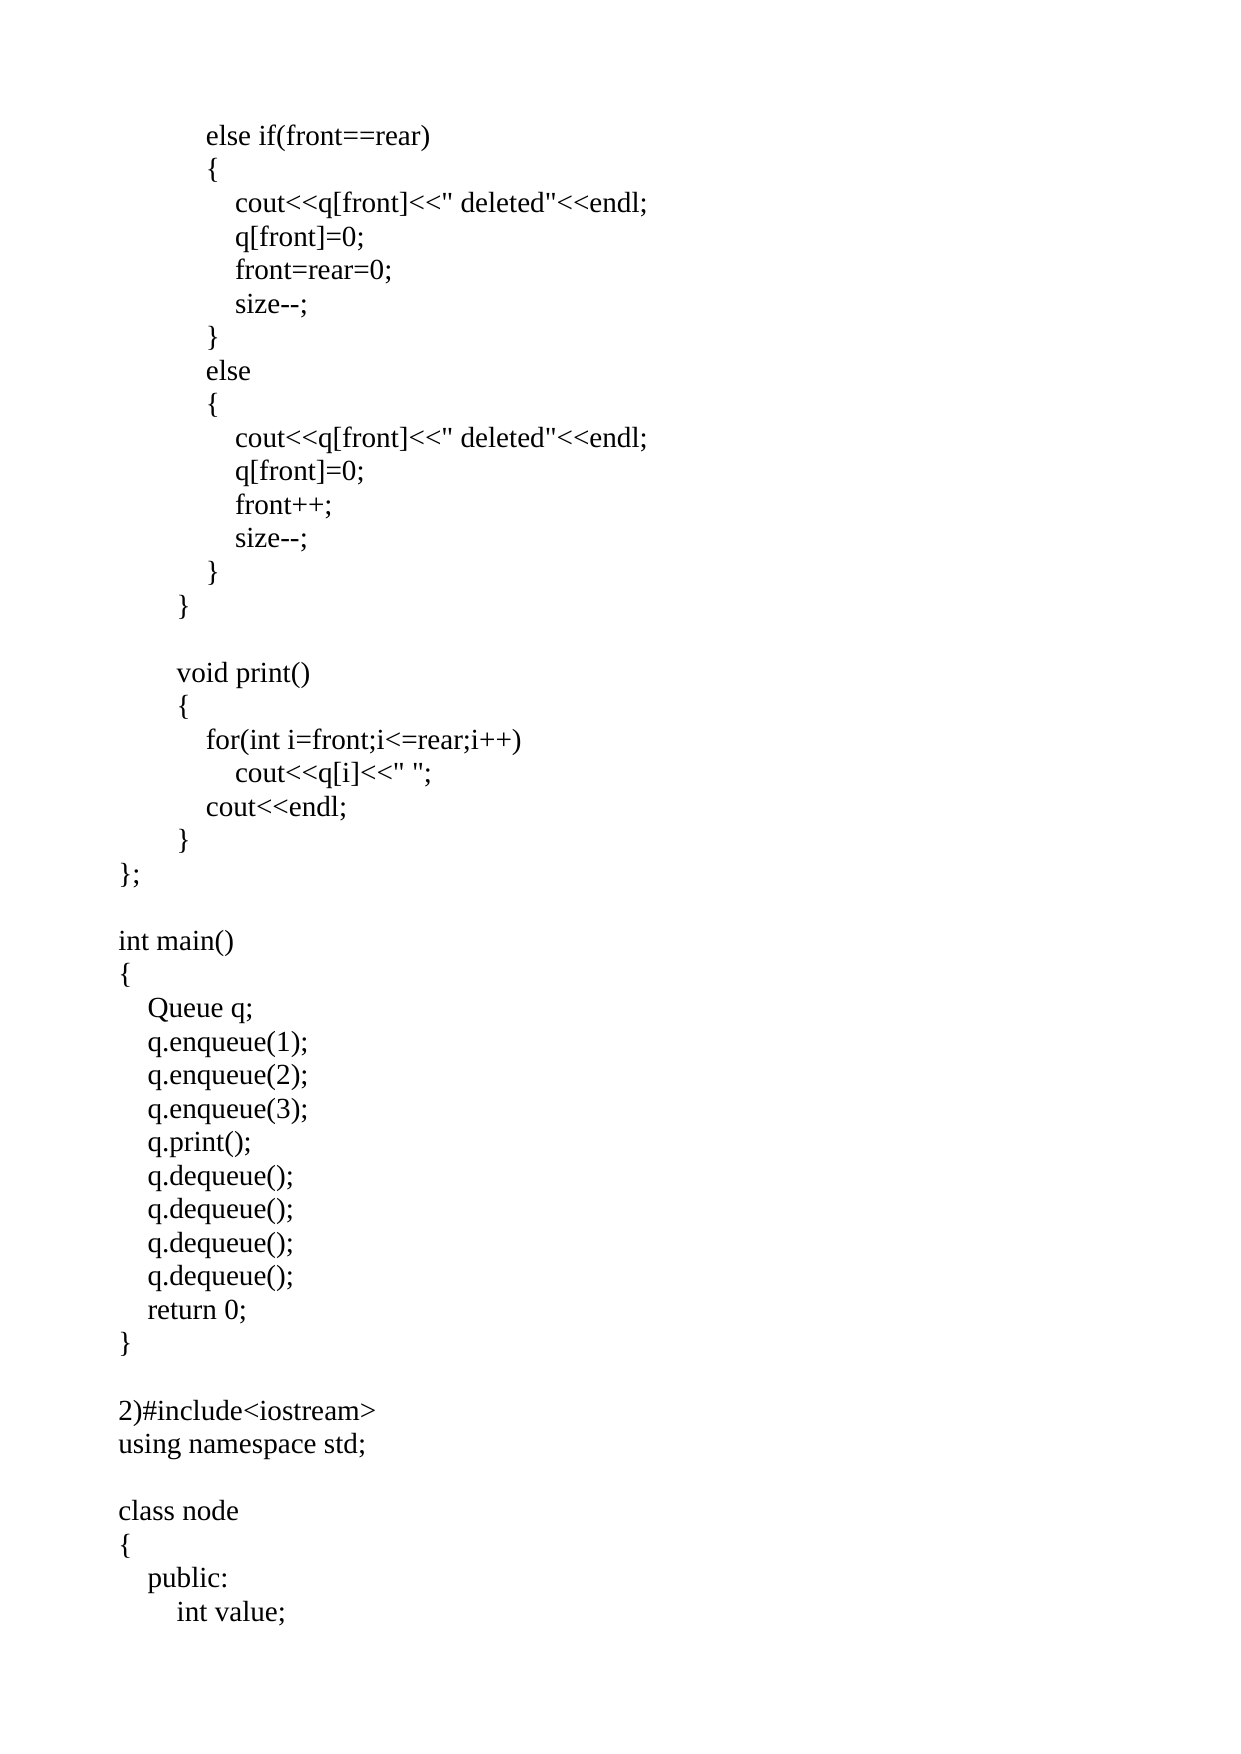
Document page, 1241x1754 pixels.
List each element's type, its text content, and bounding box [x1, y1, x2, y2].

text { [118, 1527, 1122, 1560]
text } [118, 554, 1122, 588]
text q.enqueue(1); [118, 1024, 1122, 1057]
text return 0; [118, 1292, 1122, 1326]
text q.enqueue(2); [118, 1057, 1122, 1091]
text using namespace std; [118, 1426, 1122, 1460]
text size--; [118, 286, 1122, 319]
text int main() [118, 923, 1122, 957]
text q[front]=0; [118, 453, 1122, 487]
text else if(front==rear) [118, 118, 1122, 152]
text q.dequeue(); [118, 1225, 1122, 1258]
text q.print(); [118, 1124, 1122, 1158]
text 2)#include<iostream> [118, 1393, 1122, 1426]
text { [118, 688, 1122, 722]
text front++; [118, 487, 1122, 521]
text q.enqueue(3); [118, 1091, 1122, 1124]
text for(int i=front;i<=rear;i++) [118, 722, 1122, 755]
text cout<<q[front]<<" deleted"<<endl; [118, 185, 1122, 219]
text void print() [118, 655, 1122, 688]
text q.dequeue(); [118, 1158, 1122, 1191]
text front=rear=0; [118, 252, 1122, 286]
text q[front]=0; [118, 219, 1122, 252]
text size--; [118, 521, 1122, 554]
text class node [118, 1493, 1122, 1527]
text else [118, 353, 1122, 386]
text { [118, 152, 1122, 185]
text Queue q; [118, 990, 1122, 1024]
text cout<<endl; [118, 789, 1122, 822]
text } [118, 822, 1122, 856]
text } [118, 588, 1122, 621]
text cout<<q[i]<<" "; [118, 755, 1122, 789]
text { [118, 957, 1122, 990]
text public: [118, 1560, 1122, 1594]
text { [118, 386, 1122, 420]
text } [118, 319, 1122, 353]
text q.dequeue(); [118, 1258, 1122, 1292]
text }; [118, 856, 1122, 889]
text q.dequeue(); [118, 1191, 1122, 1225]
text } [118, 1326, 1122, 1359]
text int value; [118, 1594, 1122, 1627]
text cout<<q[front]<<" deleted"<<endl; [118, 420, 1122, 453]
